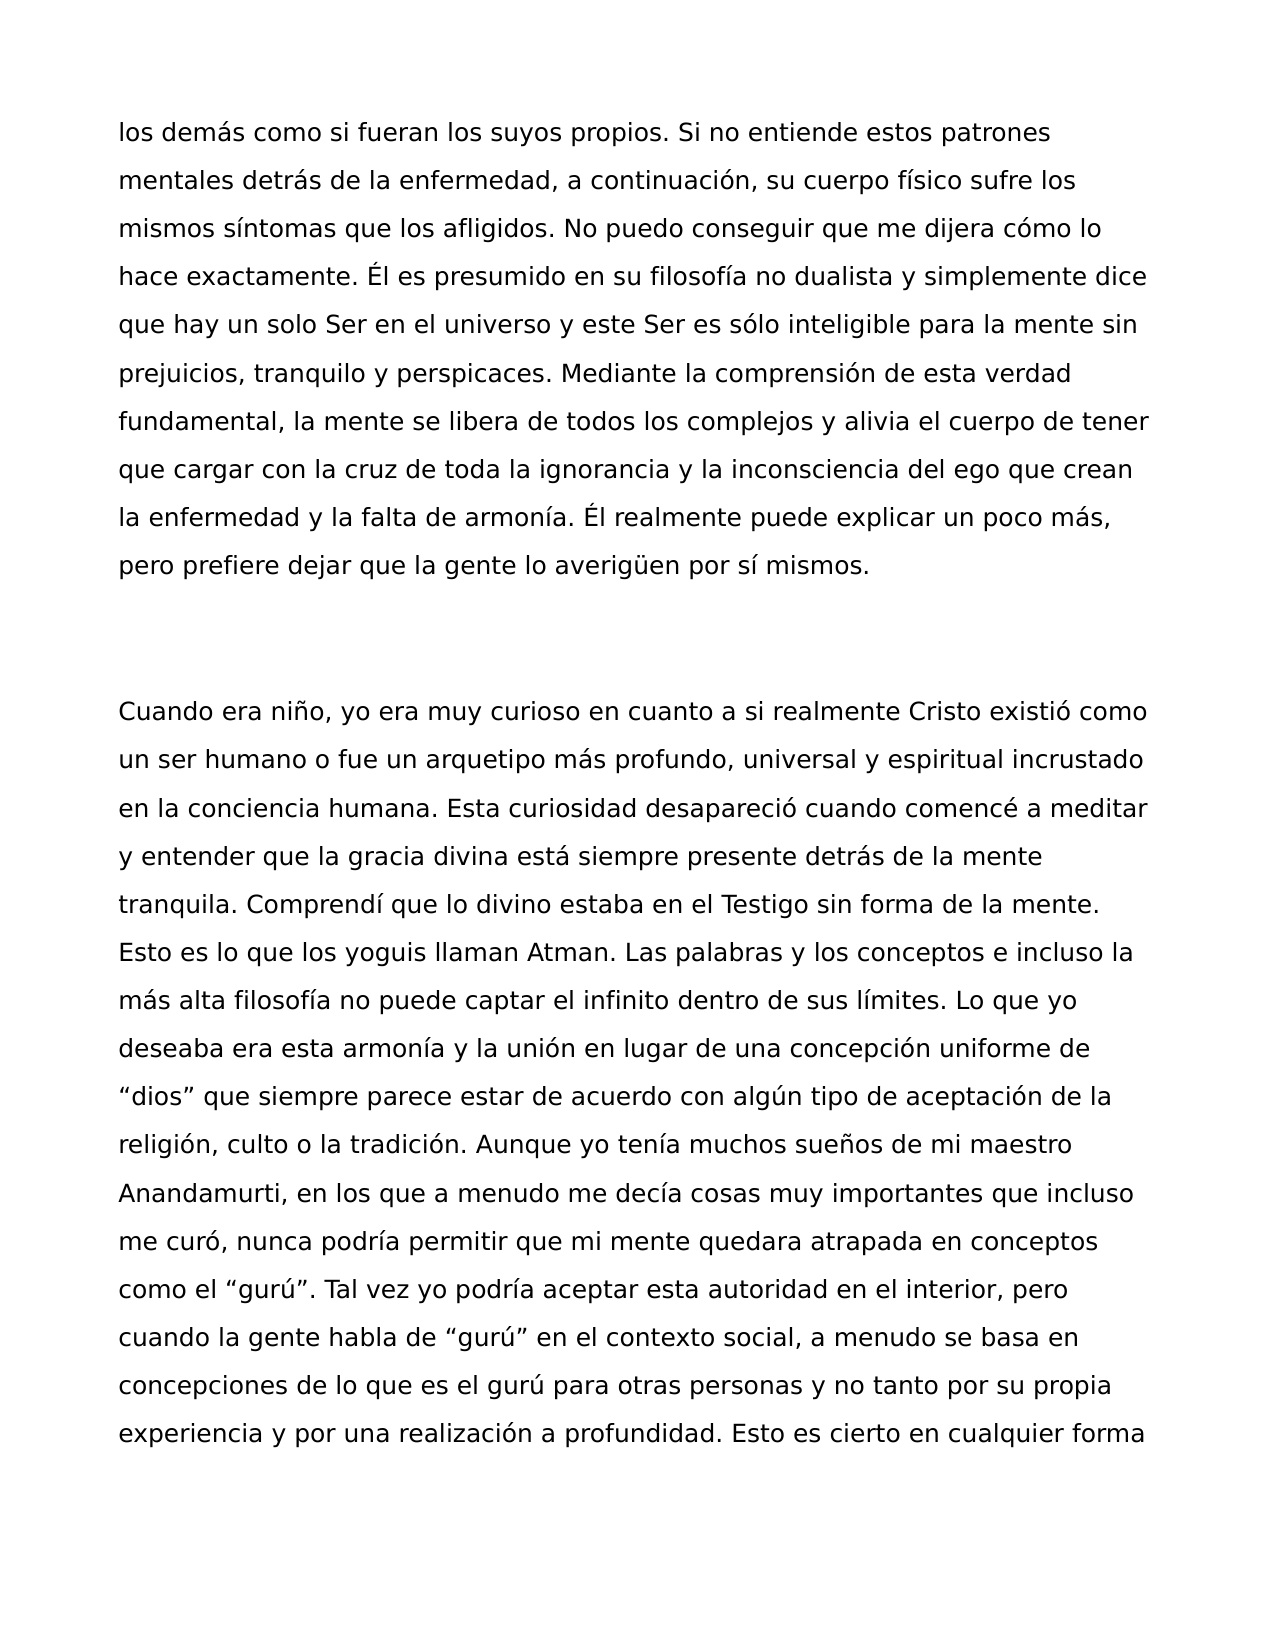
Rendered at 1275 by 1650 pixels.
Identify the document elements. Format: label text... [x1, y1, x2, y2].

text los demás como si fueran los suyos propios. Si no entiende estos patrones mentales detrás de la enfermedad, a continuación, su cuerpo físico sufre los mismos síntomas que los afligidos. No puedo conseguir que me dijera cómo lo hace exactamente. Él es presumido en su filosofía no dualista y simplemente dice que hay un solo Ser en el universo y este Ser es sólo inteligible para la mente sin prejuicios, tranquilo y perspicaces. Mediante la comprensión de esta verdad fundamental, la mente se libera de todos los complejos y alivia el cuerpo de tener que cargar con la cruz de toda la ignorancia y la inconsciencia del ego que crean la enfermedad y la falta de armonía. Él realmente puede explicar un poco más, pero prefiere dejar que la gente lo averigüen por sí mismos. [118, 118, 1157, 580]
text Cuando era niño, yo era muy curioso en cuanto a si realmente Cristo existió como un ser humano o fue un arquetipo más profundo, universal y espiritual incrustado en la conciencia humana. Esta curiosidad desapareció cuando comencé a meditar y entender que la gracia divina está siempre presente detrás de la mente tranquila. Comprendí que lo divino estaba en el Testigo sin forma de la mente. Esto es lo que los yoguis llaman Atman. Las palabras y los conceptos e incluso la más alta filosofía no puede captar el infinito dentro de sus límites. Lo que yo deseaba era esta armonía y la unión en lugar de una concepción uniforme de “dios” que siempre parece estar de acuerdo con algún tipo de aceptación de la religión, culto o la tradición. Aunque yo tenía muchos sueños de mi maestro Anandamurti, en los que a menudo me decía cosas muy importantes que incluso me curó, nunca podría permitir que mi mente quedara atrapada en conceptos como el “gurú”. Tal vez yo podría aceptar esta autoridad en el interior, pero cuando la gente habla de “gurú” en el contexto social, a menudo se basa en concepciones de lo que es el gurú para otras personas y no tanto por su propia experiencia y por una realización a profundidad. Esto es cierto en cualquier forma [118, 697, 1157, 1448]
